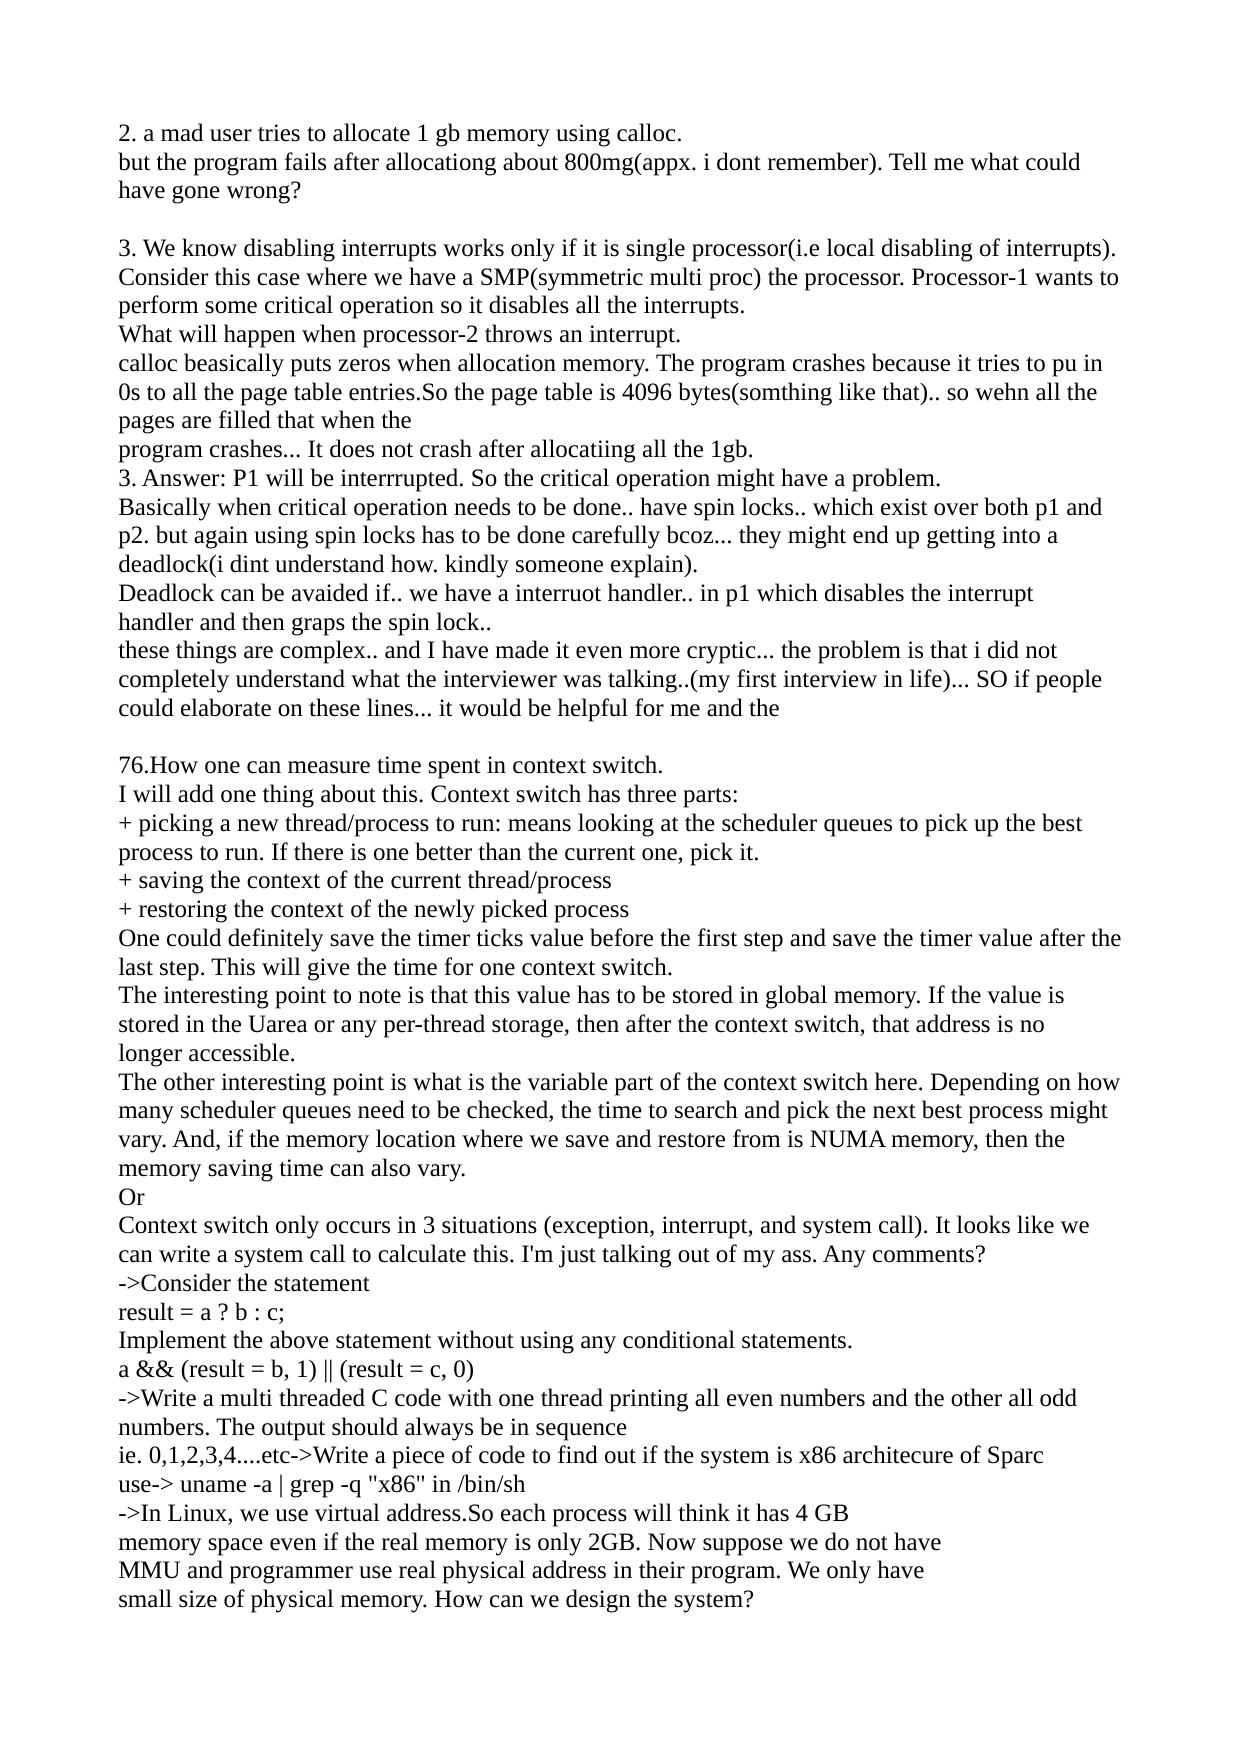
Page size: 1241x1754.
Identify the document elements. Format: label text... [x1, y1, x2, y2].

text p2. but again using spin locks has to be done carefully bcoz... they might end up getting into a [118, 521, 1122, 549]
text 0s to all the page table entries.So the page table is 4096 bytes(somthing like that).. so wehn all the pages are filled that when the [118, 377, 1122, 434]
text + saving the context of the current thread/process [118, 866, 1122, 894]
text many scheduler queues need to be checked, the time to search and pick the next best process might [118, 1096, 1122, 1124]
text Consider this case where we have a SMP(symmetric multi proc) the processor. Processor-1 wants to [118, 262, 1122, 291]
text Basically when critical operation needs to be done.. have spin locks.. which exist over both p1 and [118, 492, 1122, 521]
text memory space even if the real memory is only 2GB. Now suppose we do not have [118, 1527, 1122, 1556]
text result = a ? b : c; [118, 1297, 1122, 1326]
text perform some critical operation so it disables all the interrupts. [118, 291, 1122, 319]
text ->Consider the statement [118, 1268, 1122, 1297]
text Or [118, 1182, 1122, 1211]
text 3. We know disabling interrupts works only if it is single processor(i.e local disabling of interrupts). [118, 233, 1122, 262]
text process to run. If there is one better than the current one, pick it. [118, 837, 1122, 866]
text these things are complex.. and I have made it even more cryptic... the problem is that i did not [118, 636, 1122, 664]
text 2. a mad user tries to allocate 1 gb memory using calloc. [118, 118, 1122, 147]
text 76.How one can measure time spent in context switch. [118, 751, 1122, 779]
text last step. This will give the time for one context switch. [118, 952, 1122, 981]
text + picking a new thread/process to run: means looking at the scheduler queues to pick up the best [118, 808, 1122, 837]
text small size of physical memory. How can we design the system? [118, 1584, 1122, 1613]
text can write a system call to calculate this. I'm just talking out of my ass. Any comments? [118, 1239, 1122, 1268]
text What will happen when processor-2 throws an interrupt. [118, 319, 1122, 348]
text numbers. The output should always be in sequence [118, 1412, 1122, 1441]
text 3. Answer: P1 will be interrrupted. So the critical operation might have a problem. [118, 463, 1122, 492]
text ie. 0,1,2,3,4....etc->Write a piece of code to find out if the system is x86 architecure of Sparc [118, 1441, 1122, 1469]
text ->Write a multi threaded C code with one thread printing all even numbers and the other all odd [118, 1383, 1122, 1412]
text deadlock(i dint understand how. kindly someone explain). [118, 549, 1122, 578]
text have gone wrong? [118, 176, 1122, 204]
text The interesting point to note is that this value has to be stored in global memory. If the value is [118, 981, 1122, 1009]
text use-> uname -a | grep -q "x86" in /bin/sh [118, 1469, 1122, 1498]
text MMU and programmer use real physical address in their program. We only have [118, 1556, 1122, 1584]
text Context switch only occurs in 3 situations (exception, interrupt, and system call). It looks like we [118, 1211, 1122, 1239]
text but the program fails after allocationg about 800mg(appx. i dont remember). Tell me what could [118, 147, 1122, 176]
text Deadlock can be avaided if.. we have a interruot handler.. in p1 which disables the interrupt [118, 578, 1122, 607]
text a && (result = b, 1) || (result = c, 0) [118, 1354, 1122, 1383]
text ->In Linux, we use virtual address.So each process will think it has 4 GB [118, 1498, 1122, 1527]
text Implement the above statement without using any conditional statements. [118, 1326, 1122, 1354]
text + restoring the context of the newly picked process [118, 894, 1122, 923]
text One could definitely save the timer ticks value before the first step and save the timer value after the [118, 923, 1122, 952]
text program crashes... It does not crash after allocatiing all the 1gb. [118, 434, 1122, 463]
text memory saving time can also vary. [118, 1153, 1122, 1182]
text vary. And, if the memory location where we save and restore from is NUMA memory, then the [118, 1124, 1122, 1153]
text I will add one thing about this. Context switch has three parts: [118, 779, 1122, 808]
text stored in the Uarea or any per-thread storage, then after the context switch, that address is no [118, 1009, 1122, 1038]
text calloc beasically puts zeros when allocation memory. The program crashes because it tries to pu in [118, 348, 1122, 377]
text handler and then graps the spin lock.. [118, 607, 1122, 636]
text The other interesting point is what is the variable part of the context switch here. Depending on how [118, 1067, 1122, 1096]
text longer accessible. [118, 1038, 1122, 1067]
text could elaborate on these lines... it would be helpful for me and the [118, 693, 1122, 722]
text completely understand what the interviewer was talking..(my first interview in life)... SO if people [118, 664, 1122, 693]
